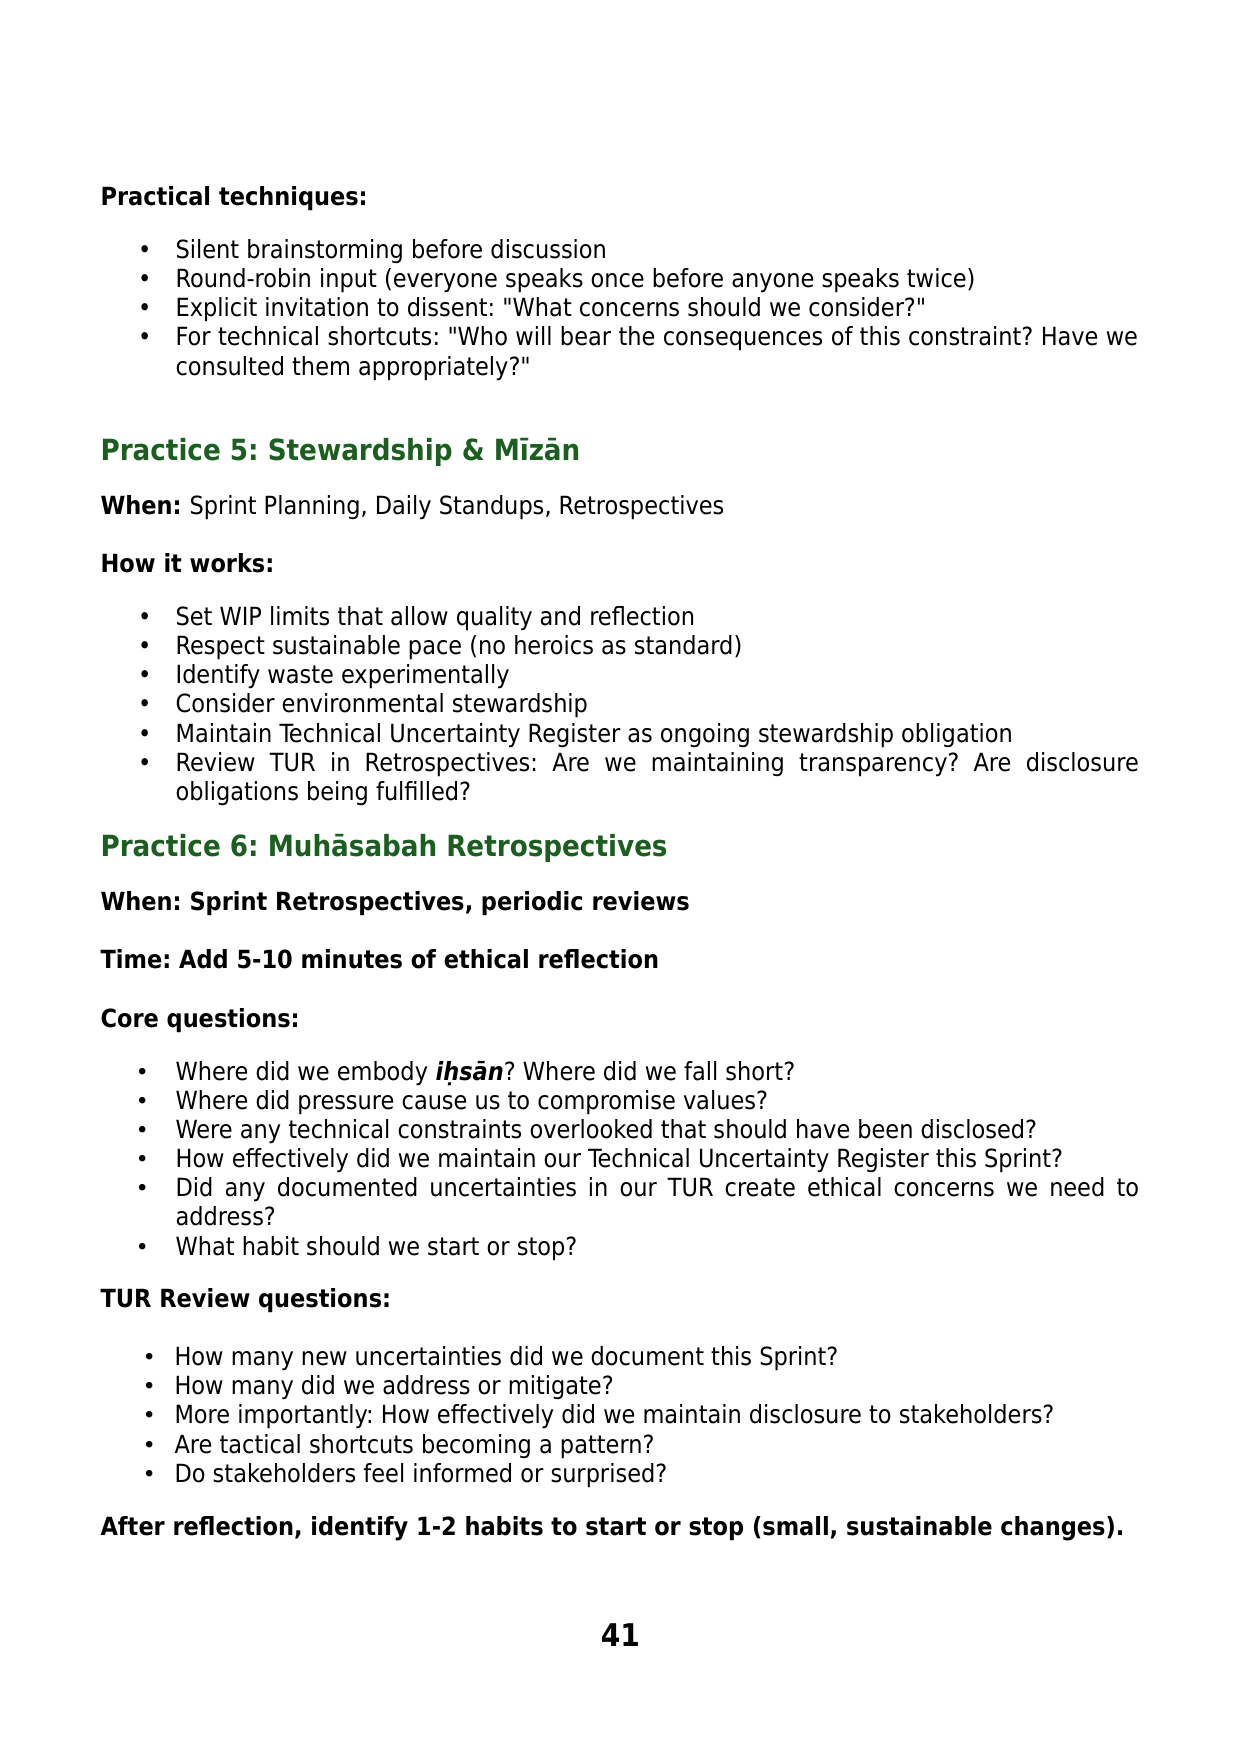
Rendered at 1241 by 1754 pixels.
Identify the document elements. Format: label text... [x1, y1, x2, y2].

text When: Sprint Planning, Daily Standups, Retrospectives [100, 491, 1140, 520]
list Do stakeholders feel informed or surprised? [145, 1459, 1140, 1488]
list Are tactical shortcuts becoming a pattern? [145, 1430, 1140, 1459]
list Where did we embody iḥsān? Where did we fall short? [138, 1057, 1140, 1086]
list How many new uncertainties did we document this Sprint? [145, 1342, 1140, 1371]
list More importantly: How effectively did we maintain disclosure to stakeholders? [145, 1401, 1140, 1430]
text When: Sprint Retrospectives, periodic reviews [100, 887, 1140, 916]
list Round-robin input (everyone speaks once before anyone speaks twice) [138, 264, 1140, 293]
list How effectively did we maintain our Technical Uncertainty Register this Sprint? [138, 1144, 1140, 1173]
list What habit should we start or stop? [138, 1232, 1140, 1261]
subtitle Practice 6: Muhāsabah Retrospectives [100, 830, 1140, 864]
list Maintain Technical Uncertainty Register as ongoing stewardship obligation [138, 719, 1140, 748]
list For technical shortcuts: "Who will bear the consequences of this constraint? Have we consulted them appropriately?" [138, 322, 1140, 381]
list Were any technical constraints overlooked that should have been disclosed? [138, 1115, 1140, 1144]
text How it works: [100, 549, 1140, 578]
list Identify waste experimentally [138, 660, 1140, 689]
list Silent brainstorming before discussion [138, 235, 1140, 264]
list Review TUR in Retrospectives: Are we maintaining transparency? Are disclosure obligations being fulfilled? [138, 748, 1140, 806]
subtitle Practice 5: Stewardship & Mīzān [100, 433, 1140, 467]
list Explicit invitation to dissent: "What concerns should we consider?" [138, 293, 1140, 322]
list How many did we address or mitigate? [145, 1371, 1140, 1401]
text Time: Add 5-10 minutes of ethical reflection [100, 946, 1140, 975]
list Consider environmental stewardship [138, 689, 1140, 719]
text Practical techniques: [100, 182, 1140, 211]
list Respect sustainable pace (no heroics as standard) [138, 631, 1140, 660]
list Where did pressure cause us to compromise values? [138, 1086, 1140, 1115]
text Core questions: [100, 1004, 1140, 1033]
list Set WIP limits that allow quality and reflection [138, 602, 1140, 631]
text TUR Review questions: [100, 1284, 1140, 1313]
list Did any documented uncertainties in our TUR create ethical concerns we need to address? [138, 1173, 1140, 1232]
text After reflection, identify 1-2 habits to start or stop (small, sustainable changes). [100, 1512, 1140, 1541]
